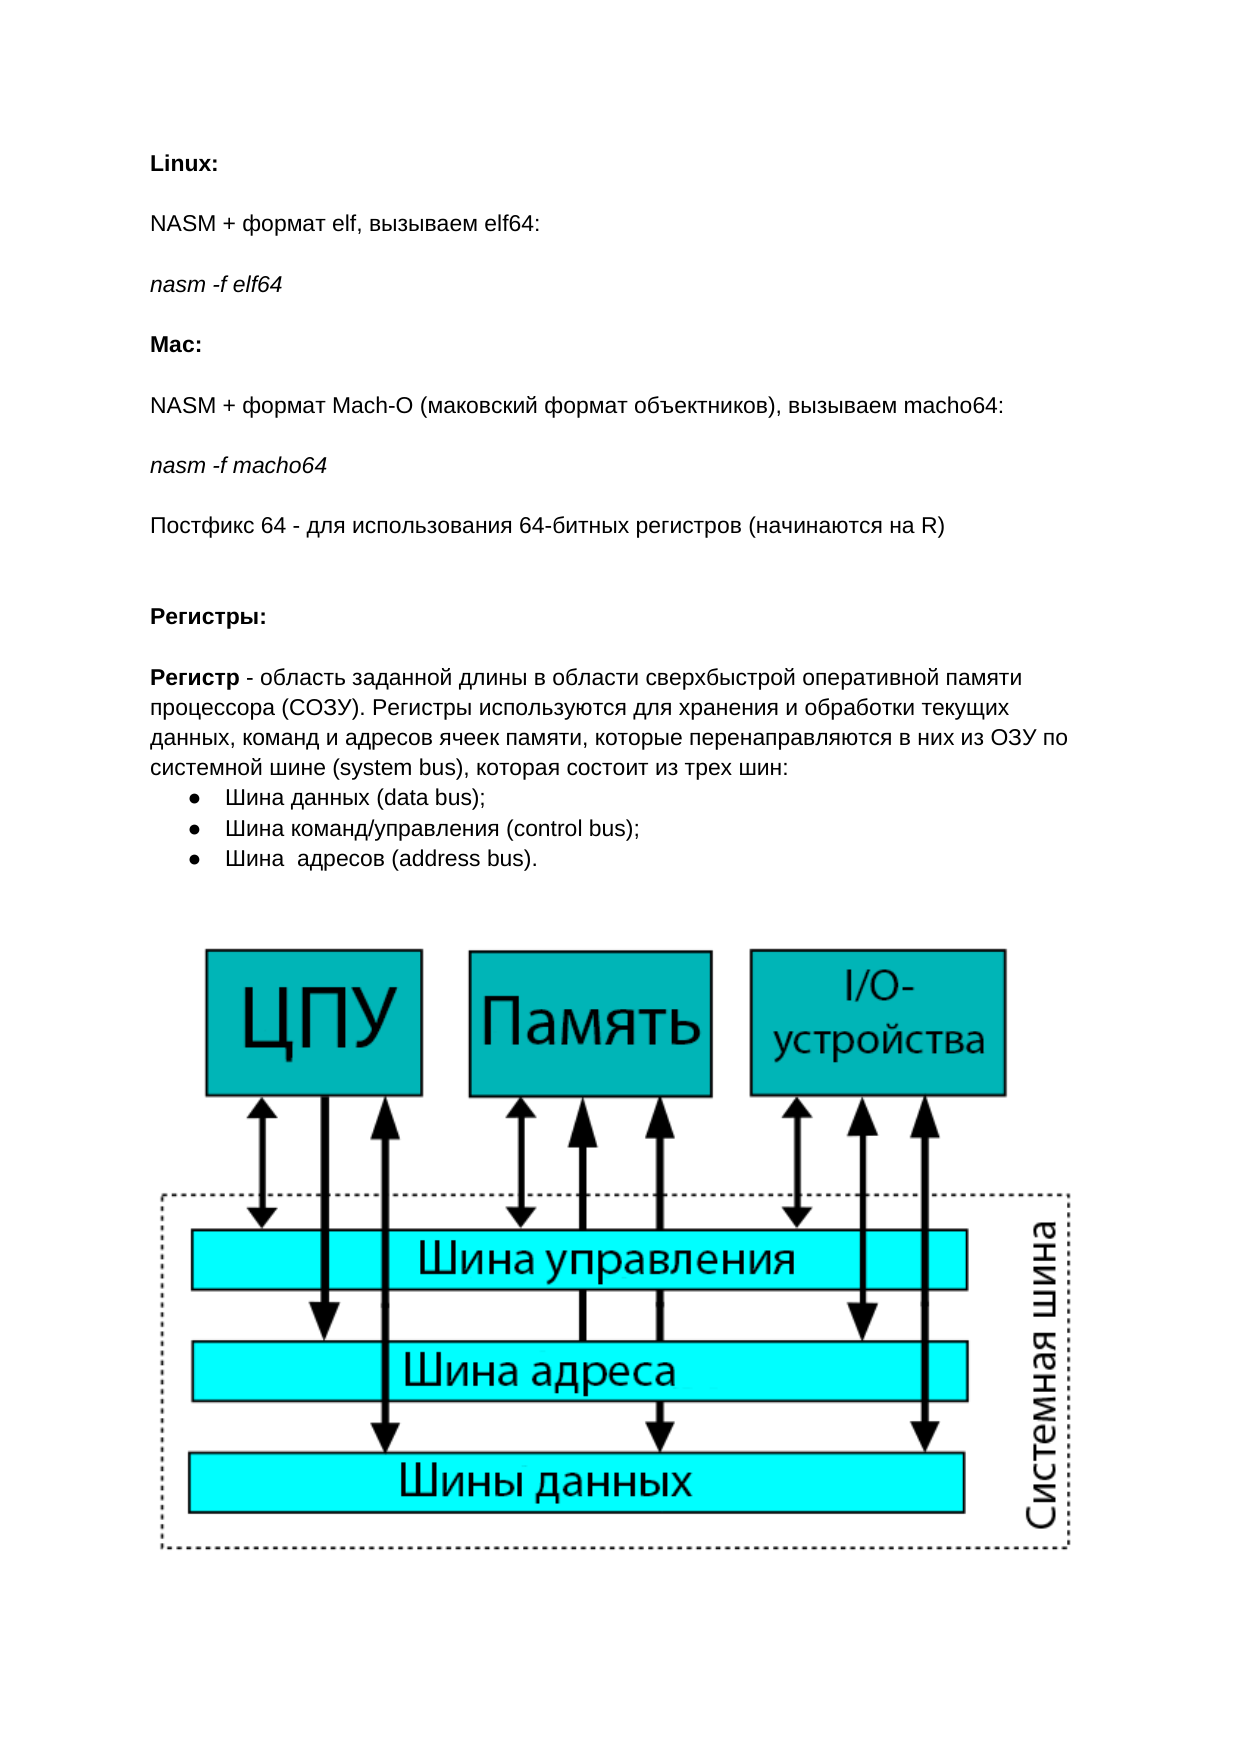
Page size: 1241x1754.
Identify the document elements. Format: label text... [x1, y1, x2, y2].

text Mac: [150, 331, 1090, 358]
text Linux: [150, 150, 1090, 176]
text NASM + формат Mach-O (маковский формат объeктников), вызываем macho64: [150, 392, 1090, 418]
list Шина команд/управления (control bus); [187, 814, 1090, 841]
text NASM + формат elf, вызываем elf64: [150, 210, 1090, 237]
picture [150, 905, 1091, 1595]
text Регистр - область заданной длины в области сверхбыстрой оперативной памяти процессора (СОЗУ). Регистры используются для хранения и обработки текущих данных, команд и адресов ячеек памяти, которые перенаправляются в них из ОЗУ по системной шине (system bus), которая состоит из трех шин: [150, 663, 1090, 781]
list Шина данных (data bus); [187, 784, 1090, 811]
text nasm -f elf64 [150, 271, 1090, 297]
text Регистры: [150, 603, 1090, 629]
text nasm -f macho64 [150, 452, 1090, 478]
text Постфикс 64 - для использования 64-битных регистров (начинаются на R) [150, 512, 1090, 539]
list Шина адресов (address bus). [187, 845, 1090, 871]
